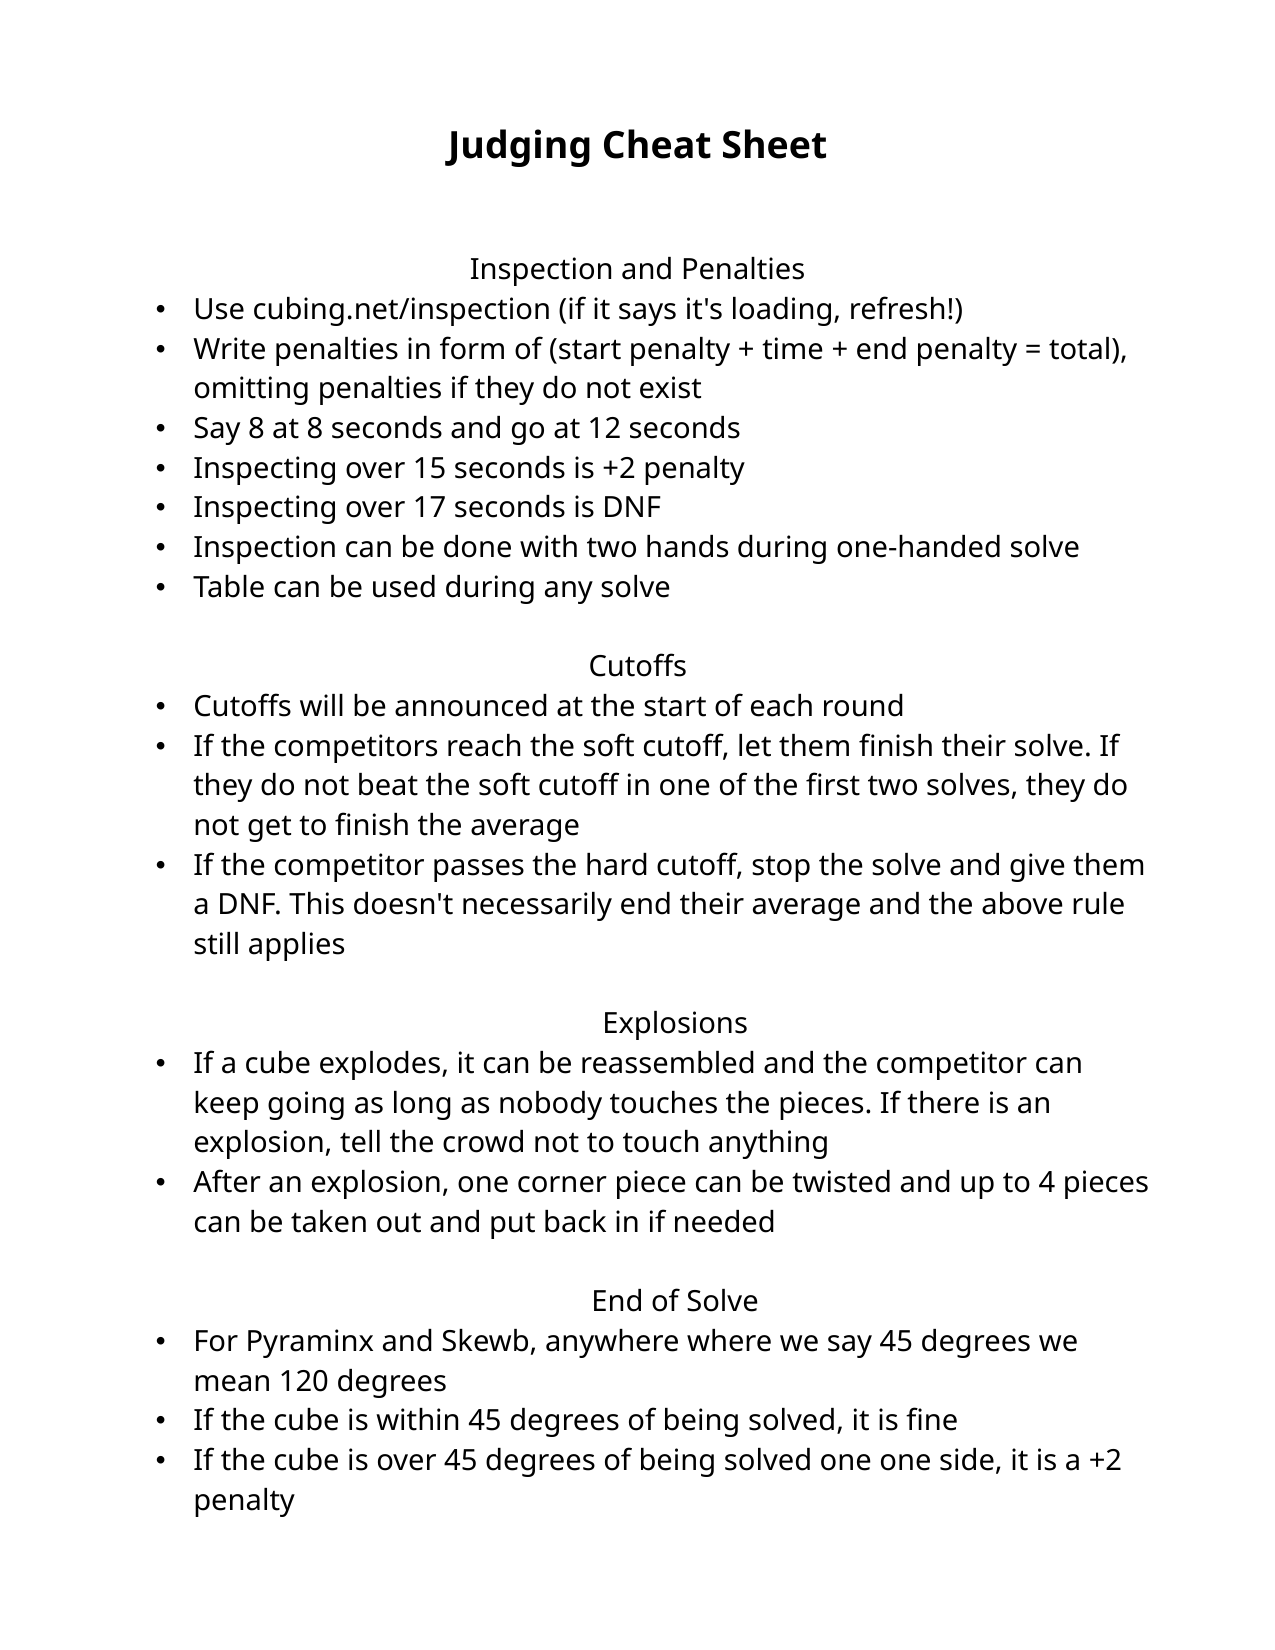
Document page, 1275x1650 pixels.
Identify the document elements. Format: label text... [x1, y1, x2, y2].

list If the cube is over 45 degrees of being solved one one side, it is a +2 penalty [156, 1439, 1157, 1518]
text Inspection and Penalties [118, 248, 1157, 288]
list Table can be used during any solve [156, 566, 1157, 606]
text Judging Cheat Sheet [118, 118, 1157, 169]
list Write penalties in form of (start penalty + time + end penalty = total), omitting penalties if they do not exist [156, 328, 1157, 407]
list If a cube explodes, it can be reassembled and the competitor can keep going as long as nobody touches the pieces. If there is an explosion, tell the crowd not to touch anything [156, 1042, 1157, 1161]
list Say 8 at 8 seconds and go at 12 seconds [156, 407, 1157, 447]
list Inspecting over 17 seconds is DNF [156, 487, 1157, 526]
list Inspecting over 15 seconds is +2 penalty [156, 447, 1157, 487]
list After an explosion, one corner piece can be twisted and up to 4 pieces can be taken out and put back in if needed [156, 1161, 1157, 1241]
list If the competitor passes the hard cutoff, stop the solve and give them a DNF. This doesn't necessarily end their average and the above rule still applies [156, 844, 1157, 963]
list Explosions [156, 1003, 1157, 1042]
text Cutoffs [118, 645, 1157, 685]
list Inspection can be done with two hands during one-handed solve [156, 526, 1157, 566]
list End of Solve [156, 1280, 1157, 1320]
list If the competitors reach the soft cutoff, let them finish their solve. If they do not beat the soft cutoff in one of the first two solves, they do not get to finish the average [156, 725, 1157, 844]
list Use cubing.net/inspection (if it says it's loading, refresh!) [156, 288, 1157, 328]
list For Pyraminx and Skewb, anywhere where we say 45 degrees we mean 120 degrees [156, 1320, 1157, 1399]
list Cutoffs will be announced at the start of each round [156, 685, 1157, 725]
list If the cube is within 45 degrees of being solved, it is fine [156, 1399, 1157, 1439]
